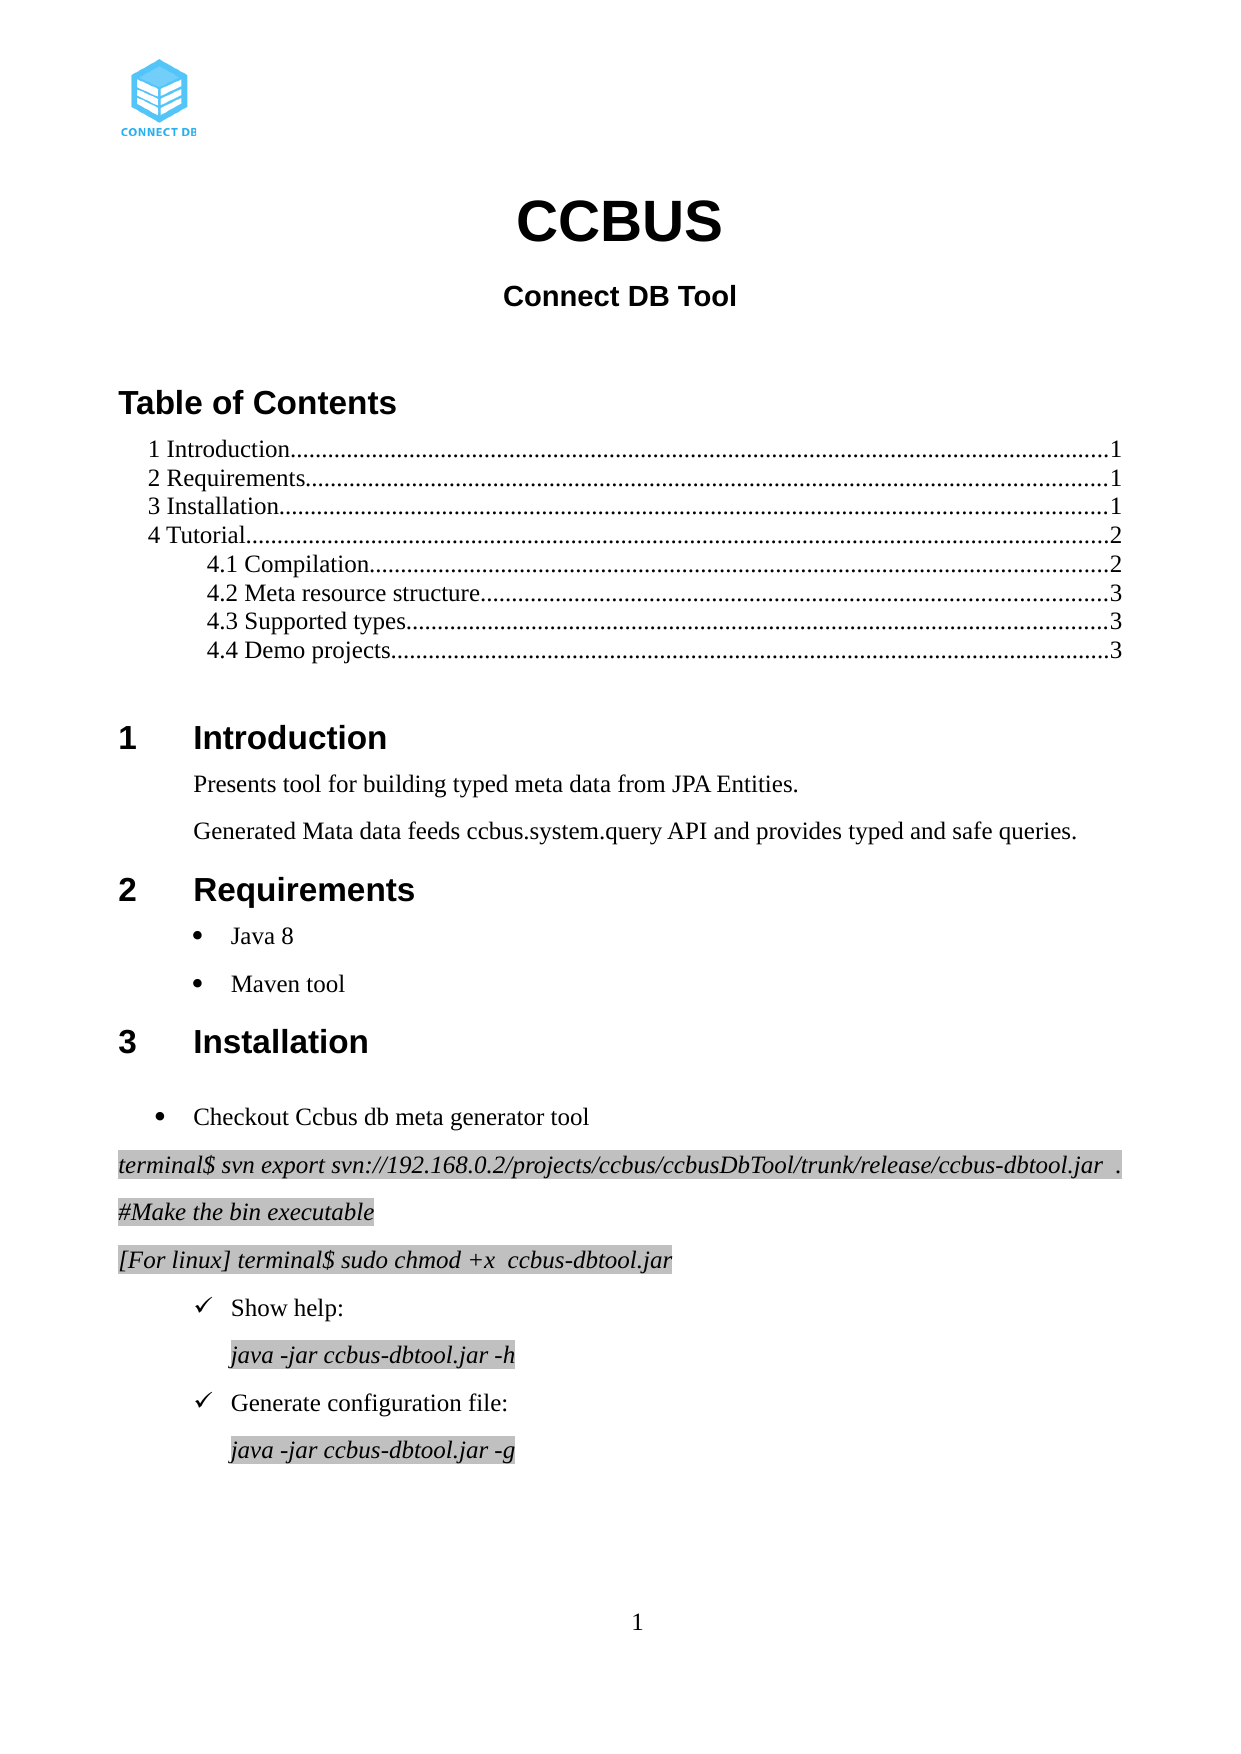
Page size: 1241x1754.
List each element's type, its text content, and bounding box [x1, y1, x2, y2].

text 4.4 Demo projects 3 [207, 635, 1122, 664]
subtitle Installation [118, 1023, 1122, 1061]
subtitle Table of Contents [118, 383, 1122, 421]
text java -jar ccbus-dbtool.jar -h [118, 1340, 1122, 1369]
subtitle Introduction [118, 718, 1122, 756]
text Generated Mata data feeds ccbus.system.query API and provides typed and safe queries. [193, 816, 1122, 845]
text 1 Introduction 1 [148, 434, 1122, 463]
list Maven tool [193, 969, 1122, 997]
list Generate configuration file: [193, 1388, 1122, 1417]
text 4.3 Supported types 3 [207, 606, 1122, 635]
text 4 Tutorial 2 [148, 520, 1122, 549]
text 4.1 Compilation 2 [207, 549, 1122, 578]
picture [121, 59, 197, 136]
subtitle Requirements [118, 870, 1122, 909]
text 3 Installation 1 [148, 491, 1122, 520]
title CCBUS [118, 187, 1122, 254]
text #Make the bin executable [118, 1197, 1122, 1226]
list Show help: [193, 1293, 1122, 1321]
text Presents tool for building typed meta data from JPA Entities. [193, 769, 1122, 797]
list Java 8 [193, 921, 1122, 950]
text 4.2 Meta resource structure 3 [207, 578, 1122, 606]
text 2 Requirements 1 [148, 463, 1122, 491]
text java -jar ccbus-dbtool.jar -g [231, 1436, 1122, 1464]
text [For linux] terminal$ sudo chmod +x ccbus-dbtool.jar [118, 1245, 1122, 1274]
list Checkout Ccbus db meta generator tool [156, 1102, 1122, 1131]
subtitle Connect DB Tool [118, 279, 1122, 312]
text terminal$ svn export svn://192.168.0.2/projects/ccbus/ccbusDbTool/trunk/release/ccbus-dbtool.jar . [118, 1150, 1122, 1179]
